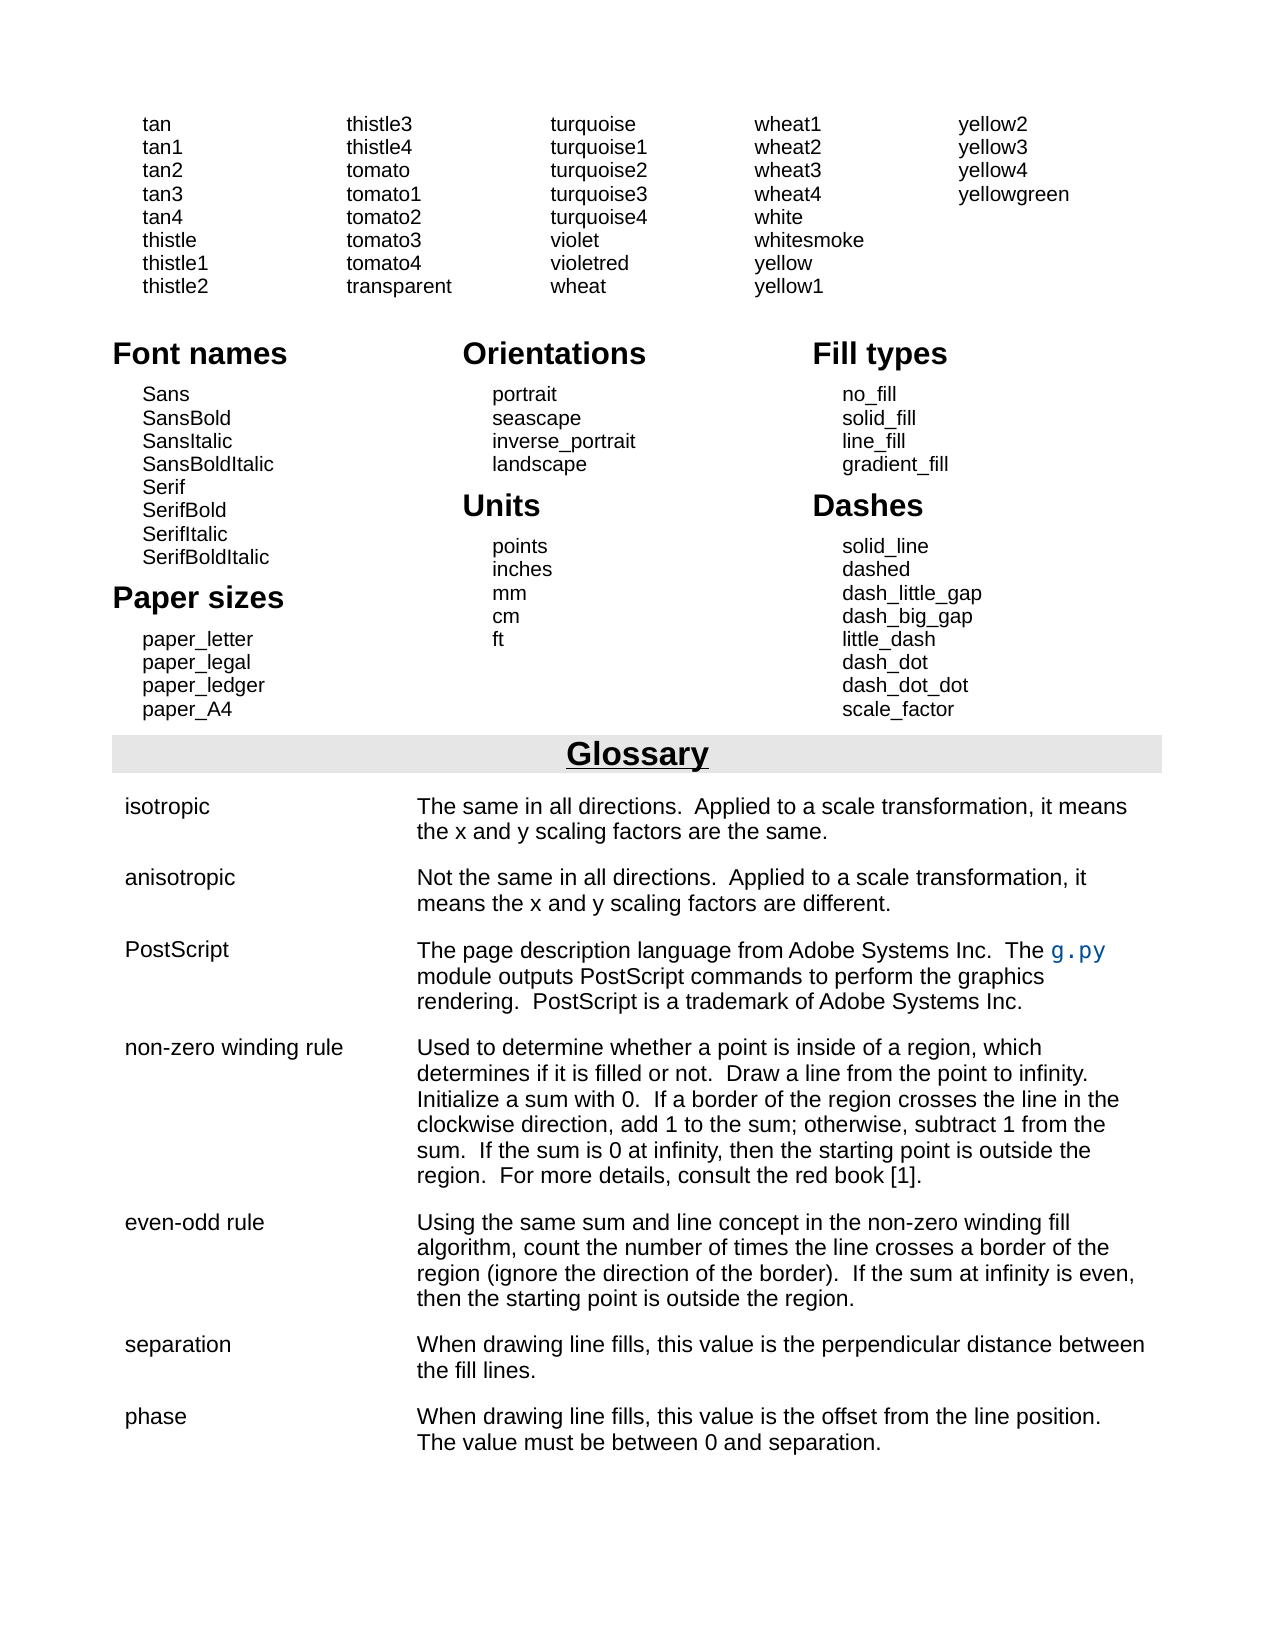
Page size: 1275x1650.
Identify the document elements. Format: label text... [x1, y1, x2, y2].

text dash_dot [842, 651, 1162, 674]
table_cell Used to determine whether a point is inside of a region, which determines if it is filled or not. Draw a line from the point to infinity. Initialize a sum with 0. If a border of the region crosses the line in the clockwise direction, add 1 to the sum; otherwise, subtract 1 from the sum. If the sum is 0 at infinity, then the starting point is outside the region. For more details, consult the red book [1]. [411, 1029, 1156, 1203]
text inverse_portrait [492, 429, 812, 452]
text yellow [754, 252, 958, 275]
text SansBold [142, 406, 462, 429]
text turquoise2 [550, 159, 754, 182]
table_cell When drawing line fills, this value is the perpendicular distance between the fill lines. [411, 1326, 1156, 1398]
text no_fill [842, 383, 1162, 406]
text SerifItalic [142, 522, 462, 545]
text yellow4 [958, 159, 1162, 182]
text dashed [842, 558, 1162, 581]
text yellow3 [958, 136, 1162, 159]
text line_fill [842, 429, 1162, 452]
text Serif [142, 476, 462, 499]
text inches [492, 558, 812, 581]
table_cell phase [119, 1398, 411, 1470]
table_cell The page description language from Adobe Systems Inc. The g.py module outputs PostScript commands to perform the graphics rendering. PostScript is a trademark of Adobe Systems Inc. [411, 931, 1156, 1029]
table_header isotropic [119, 788, 411, 859]
text tomato2 [346, 205, 550, 229]
text tomato [346, 159, 550, 182]
text turquoise4 [550, 205, 754, 229]
text dash_little_gap [842, 581, 1162, 604]
text transparent [346, 275, 550, 298]
text whitesmoke [754, 229, 958, 252]
text thistle4 [346, 136, 550, 159]
table_cell even-odd rule [119, 1204, 411, 1326]
text SansBoldItalic [142, 452, 462, 476]
text gradient_fill [842, 452, 1162, 476]
text SerifBold [142, 499, 462, 522]
text ft [492, 627, 812, 651]
text paper_letter [142, 627, 462, 651]
table_cell Using the same sum and line concept in the non-zero winding fill algorithm, count the number of times the line crosses a border of the region (ignore the direction of the border). If the sum at infinity is even, then the starting point is outside the region. [411, 1204, 1156, 1326]
subtitle Font names [112, 336, 462, 371]
text turquoise1 [550, 136, 754, 159]
text turquoise [550, 112, 754, 136]
text dash_dot_dot [842, 674, 1162, 697]
text wheat3 [754, 159, 958, 182]
text violetred [550, 252, 754, 275]
text Sans [142, 383, 462, 406]
table_cell Not the same in all directions. Applied to a scale transformation, it means the x and y scaling factors are different. [411, 859, 1156, 931]
text wheat1 [754, 112, 958, 136]
text portrait [492, 383, 812, 406]
table_cell separation [119, 1326, 411, 1398]
text points [492, 534, 812, 558]
text paper_legal [142, 651, 462, 674]
subtitle Fill types [812, 336, 1162, 371]
text yellowgreen [958, 182, 1162, 205]
table_cell non-zero winding rule [119, 1029, 411, 1203]
text tomato4 [346, 252, 550, 275]
text tan4 [142, 205, 346, 229]
subtitle Orientations [462, 336, 812, 371]
text mm [492, 581, 812, 604]
text tan3 [142, 182, 346, 205]
subtitle Units [462, 488, 812, 523]
text solid_line [842, 534, 1162, 558]
subtitle Dashes [812, 488, 1162, 523]
table_cell anisotropic [119, 859, 411, 931]
text tomato3 [346, 229, 550, 252]
subtitle Paper sizes [112, 581, 462, 616]
text yellow1 [754, 275, 958, 298]
table_header The same in all directions. Applied to a scale transformation, it means the x and y scaling factors are the same. [411, 788, 1156, 859]
text dash_big_gap [842, 604, 1162, 627]
text yellow2 [958, 112, 1162, 136]
text landscape [492, 452, 812, 476]
text turquoise3 [550, 182, 754, 205]
text solid_fill [842, 406, 1162, 429]
text paper_A4 [142, 697, 462, 720]
subtitle Glossary [112, 735, 1162, 773]
text tan [142, 112, 346, 136]
text SansItalic [142, 429, 462, 452]
text seascape [492, 406, 812, 429]
text wheat [550, 275, 754, 298]
text tan1 [142, 136, 346, 159]
text white [754, 205, 958, 229]
text tomato1 [346, 182, 550, 205]
text little_dash [842, 627, 1162, 651]
text paper_ledger [142, 674, 462, 697]
text violet [550, 229, 754, 252]
text tan2 [142, 159, 346, 182]
text thistle2 [142, 275, 346, 298]
text wheat2 [754, 136, 958, 159]
text thistle [142, 229, 346, 252]
text cm [492, 604, 812, 627]
text scale_factor [842, 697, 1162, 720]
text wheat4 [754, 182, 958, 205]
text SerifBoldItalic [142, 545, 462, 569]
table_cell When drawing line fills, this value is the offset from the line position. The value must be between 0 and separation. [411, 1398, 1156, 1470]
text thistle1 [142, 252, 346, 275]
text thistle3 [346, 112, 550, 136]
table_cell PostScript [119, 931, 411, 1029]
